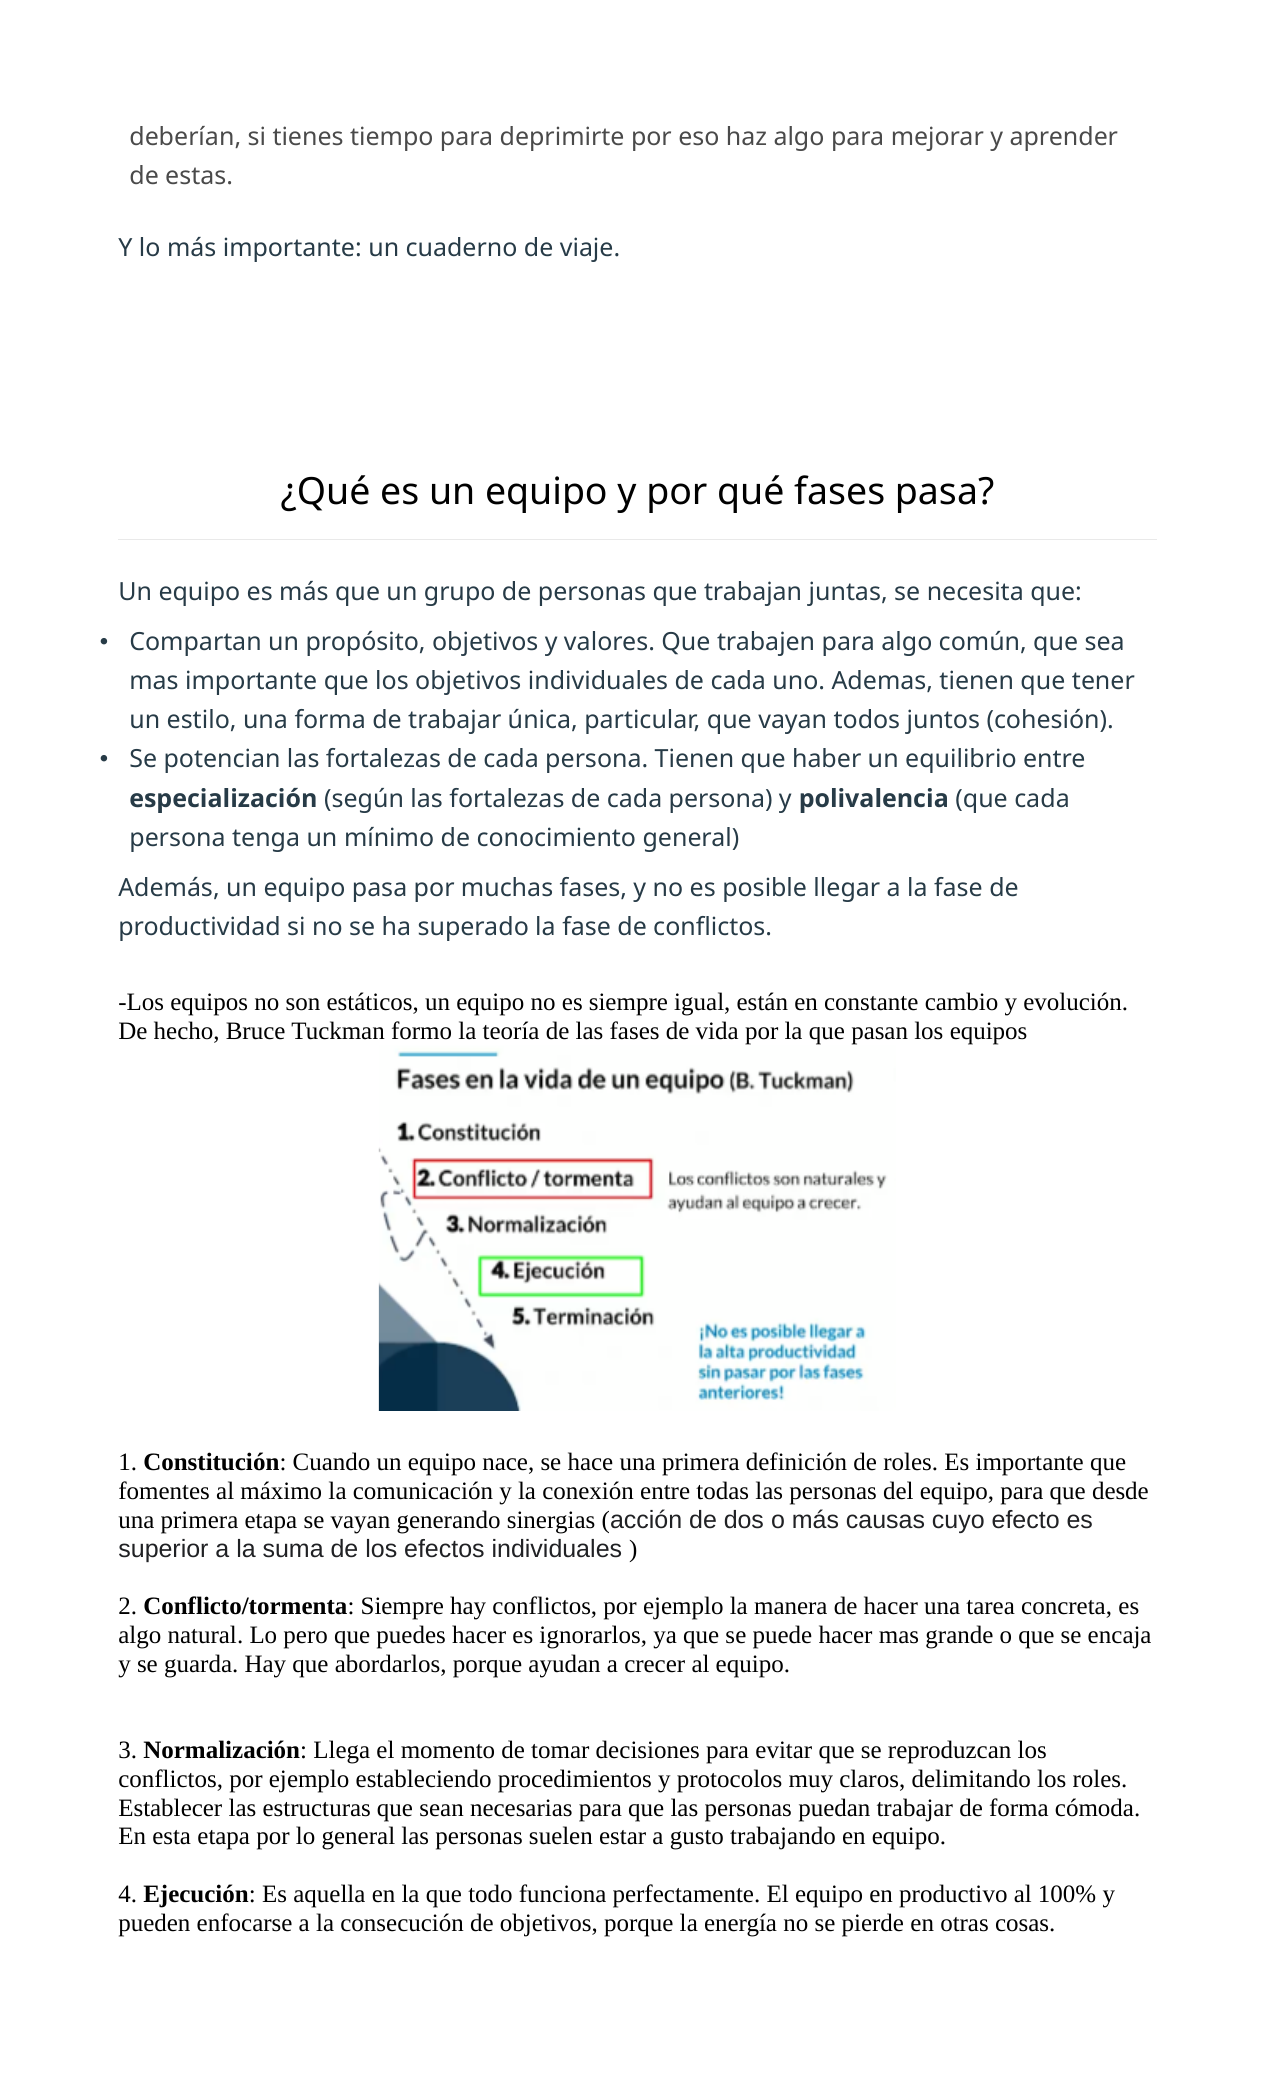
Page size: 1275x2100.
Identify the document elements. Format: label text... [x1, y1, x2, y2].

list deberían, si tienes tiempo para deprimirte por eso haz algo para mejorar y aprender de estas. [118, 118, 1146, 191]
text -Los equipos no son estáticos, un equipo no es siempre igual, están en constante cambio y evolución. De hecho, Bruce Tuckman formo la teoría de las fases de vida por la que pasan los equipos [118, 987, 1157, 1045]
text 1. Constitución: Cuando un equipo nace, se hace una primera definición de roles. Es importante que fomentes al máximo la comunicación y la conexión entre todas las personas del equipo, para que desde una primera etapa se vayan generando sinergias (acción de dos o más causas cuyo efecto es superior a la suma de los efectos individuales ) [118, 1447, 1157, 1563]
text Además, un equipo pasa por muchas fases, y no es posible llegar a la fase de productividad si no se ha superado la fase de conflictos. [118, 869, 1157, 943]
subtitle ¿Qué es un equipo y por qué fases pasa? [118, 464, 1157, 539]
text 3. Normalización: Llega el momento de tomar decisiones para evitar que se reproduzcan los conflictos, por ejemplo estableciendo procedimientos y protocolos muy claros, delimitando los roles. Establecer las estructuras que sean necesarias para que las personas puedan trabajar de forma cómoda. En esta etapa por lo general las personas suelen estar a gusto trabajando en equipo. [118, 1735, 1157, 1850]
list Se potencian las fortalezas de cada persona. Tienen que haber un equilibrio entre especialización (según las fortalezas de cada persona) y polivalencia (que cada persona tenga un mínimo de conocimiento general) [118, 741, 1146, 853]
text Y lo más importante: un cuaderno de viaje. [118, 229, 1157, 263]
text 2. Conflicto/tormenta: Siempre hay conflictos, por ejemplo la manera de hacer una tarea concreta, es algo natural. Lo pero que puedes hacer es ignorarlos, ya que se puede hacer mas grande o que se encaja y se guarda. Hay que abordarlos, porque ayudan a crecer al equipo. [118, 1591, 1157, 1678]
picture [378, 1045, 897, 1411]
text Un equipo es más que un grupo de personas que trabajan juntas, se necesita que: [118, 573, 1157, 607]
list Compartan un propósito, objetivos y valores. Que trabajen para algo común, que sea mas importante que los objetivos individuales de cada uno. Ademas, tienen que tener un estilo, una forma de trabajar única, particular, que vayan todos juntos (cohesión). [118, 623, 1146, 736]
text 4. Ejecución: Es aquella en la que todo funciona perfectamente. El equipo en productivo al 100% y pueden enfocarse a la consecución de objetivos, porque la energía no se pierde en otras cosas. [118, 1879, 1157, 1936]
